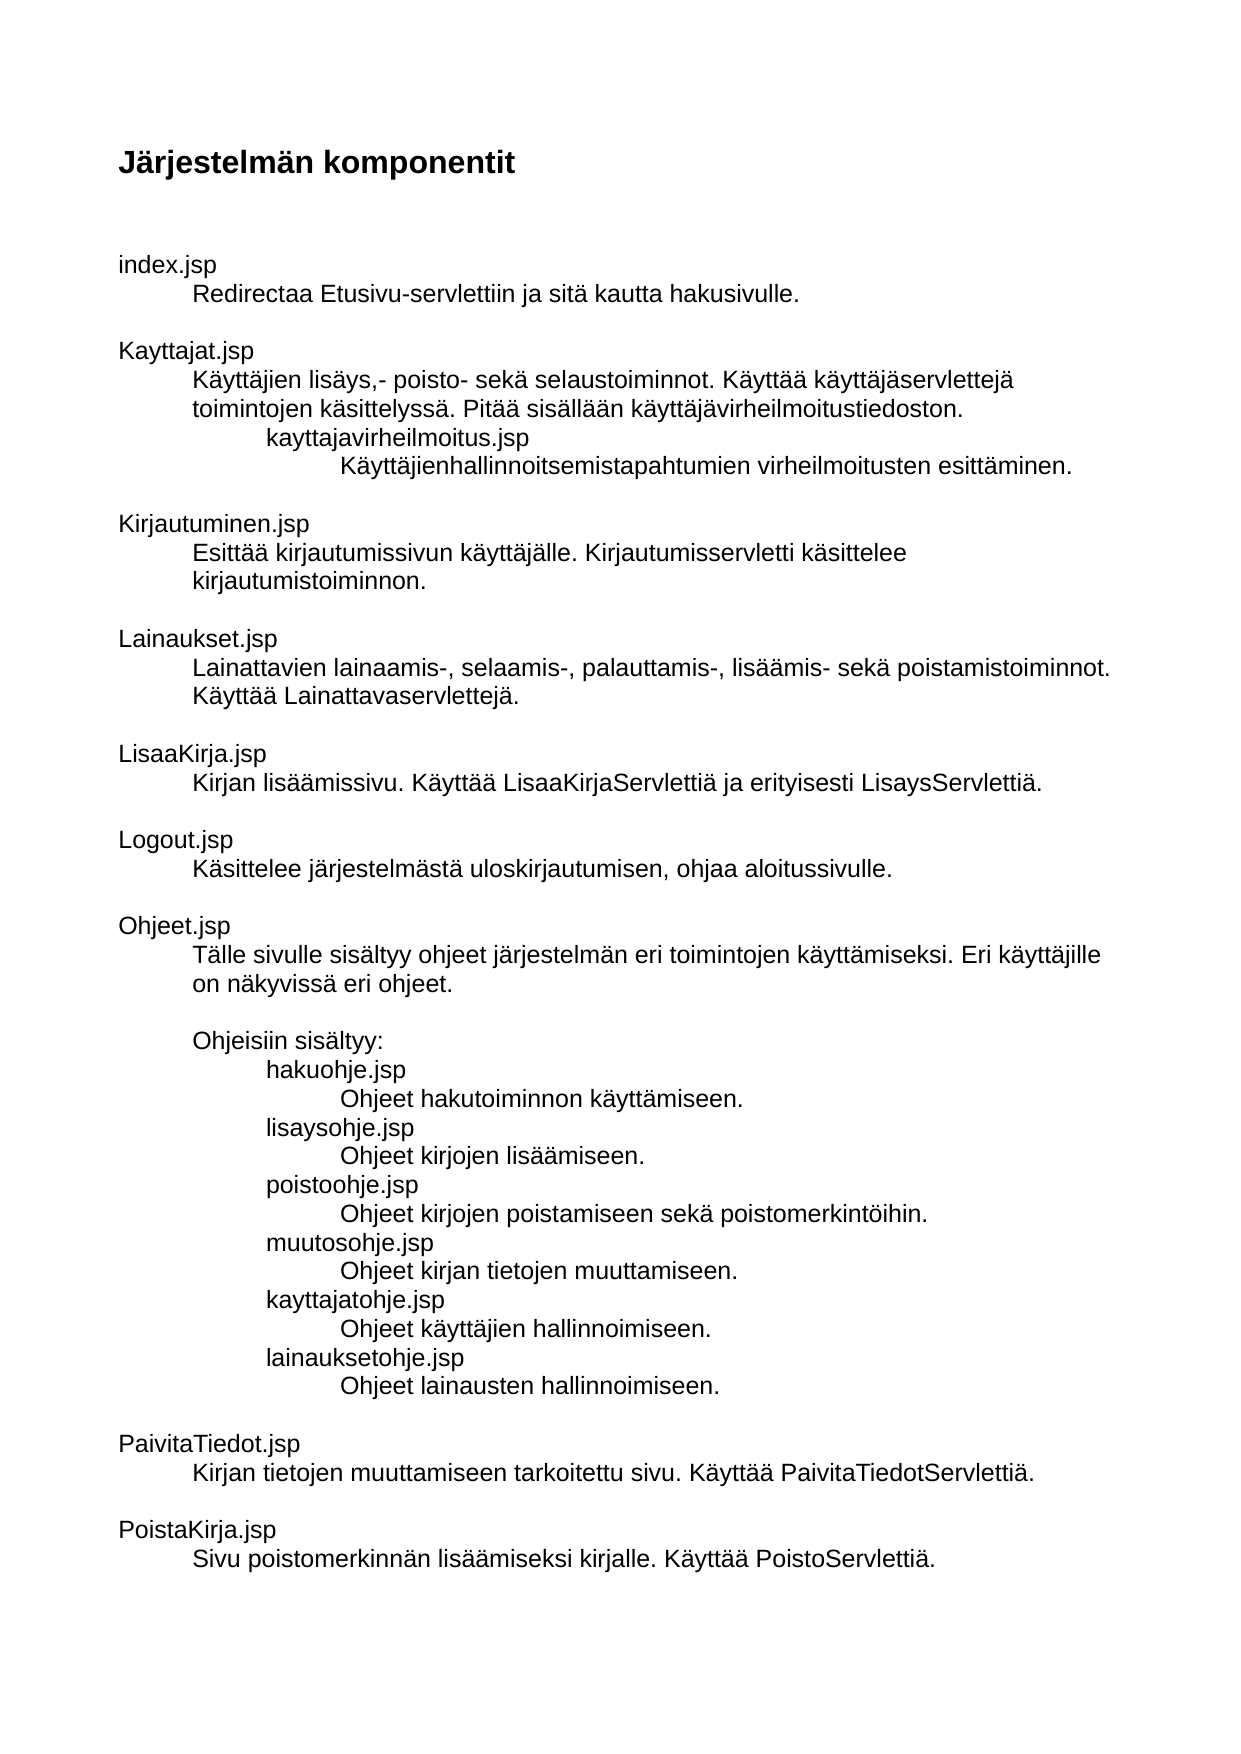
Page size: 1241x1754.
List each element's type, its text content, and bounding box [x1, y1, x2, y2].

text toimintojen käsittelyssä. Pitää sisällään käyttäjävirheilmoitustiedoston. [118, 394, 1122, 422]
text Redirectaa Etusivu-servlettiin ja sitä kautta hakusivulle. [118, 279, 1122, 307]
text Sivu poistomerkinnän lisäämiseksi kirjalle. Käyttää PoistoServlettiä. [118, 1544, 1122, 1572]
text Ohjeisiin sisältyy: [118, 1026, 1122, 1055]
text hakuohje.jsp [118, 1055, 1122, 1084]
text Käsittelee järjestelmästä uloskirjautumisen, ohjaa aloitussivulle. [118, 854, 1122, 882]
text poistoohje.jsp [118, 1170, 1122, 1199]
text Ohjeet hakutoiminnon käyttämiseen. [118, 1084, 1122, 1112]
text Kirjautuminen.jsp [118, 509, 1122, 537]
text lisaysohje.jsp [118, 1112, 1122, 1141]
text Lainattavien lainaamis-, selaamis-, palauttamis-, lisäämis- sekä poistamistoiminnot. Käyttää Lainattavaservlettejä. [118, 652, 1122, 710]
text Tälle sivulle sisältyy ohjeet järjestelmän eri toimintojen käyttämiseksi. Eri käyttäjille on näkyvissä eri ohjeet. [118, 940, 1122, 997]
subtitle Järjestelmän komponentit [118, 143, 1122, 180]
text Ohjeet käyttäjien hallinnoimiseen. [118, 1314, 1122, 1342]
text kayttajatohje.jsp [118, 1285, 1122, 1314]
text index.jsp [118, 250, 1122, 279]
text Esittää kirjautumissivun käyttäjälle. Kirjautumisservletti käsittelee kirjautumistoiminnon. [118, 537, 1122, 595]
text LisaaKirja.jsp [118, 739, 1122, 767]
text Käyttäjien lisäys,- poisto- sekä selaustoiminnot. Käyttää käyttäjäservlettejä [118, 365, 1122, 394]
text PaivitaTiedot.jsp [118, 1429, 1122, 1457]
text kayttajavirheilmoitus.jsp [118, 422, 1122, 451]
text Ohjeet lainausten hallinnoimiseen. [118, 1371, 1122, 1400]
text PoistaKirja.jsp [118, 1515, 1122, 1544]
text lainauksetohje.jsp [118, 1342, 1122, 1371]
text Ohjeet.jsp [118, 911, 1122, 940]
text Ohjeet kirjan tietojen muuttamiseen. [118, 1256, 1122, 1285]
text Kirjan lisäämissivu. Käyttää LisaaKirjaServlettiä ja erityisesti LisaysServlettiä. [118, 767, 1122, 796]
text Käyttäjienhallinnoitsemistapahtumien virheilmoitusten esittäminen. [118, 451, 1122, 480]
text Kirjan tietojen muuttamiseen tarkoitettu sivu. Käyttää PaivitaTiedotServlettiä. [118, 1457, 1122, 1486]
text Logout.jsp [118, 825, 1122, 854]
text muutosohje.jsp [118, 1227, 1122, 1256]
text Ohjeet kirjojen poistamiseen sekä poistomerkintöihin. [118, 1199, 1122, 1227]
text Kayttajat.jsp [118, 336, 1122, 365]
text Lainaukset.jsp [118, 624, 1122, 652]
text Ohjeet kirjojen lisäämiseen. [118, 1141, 1122, 1170]
